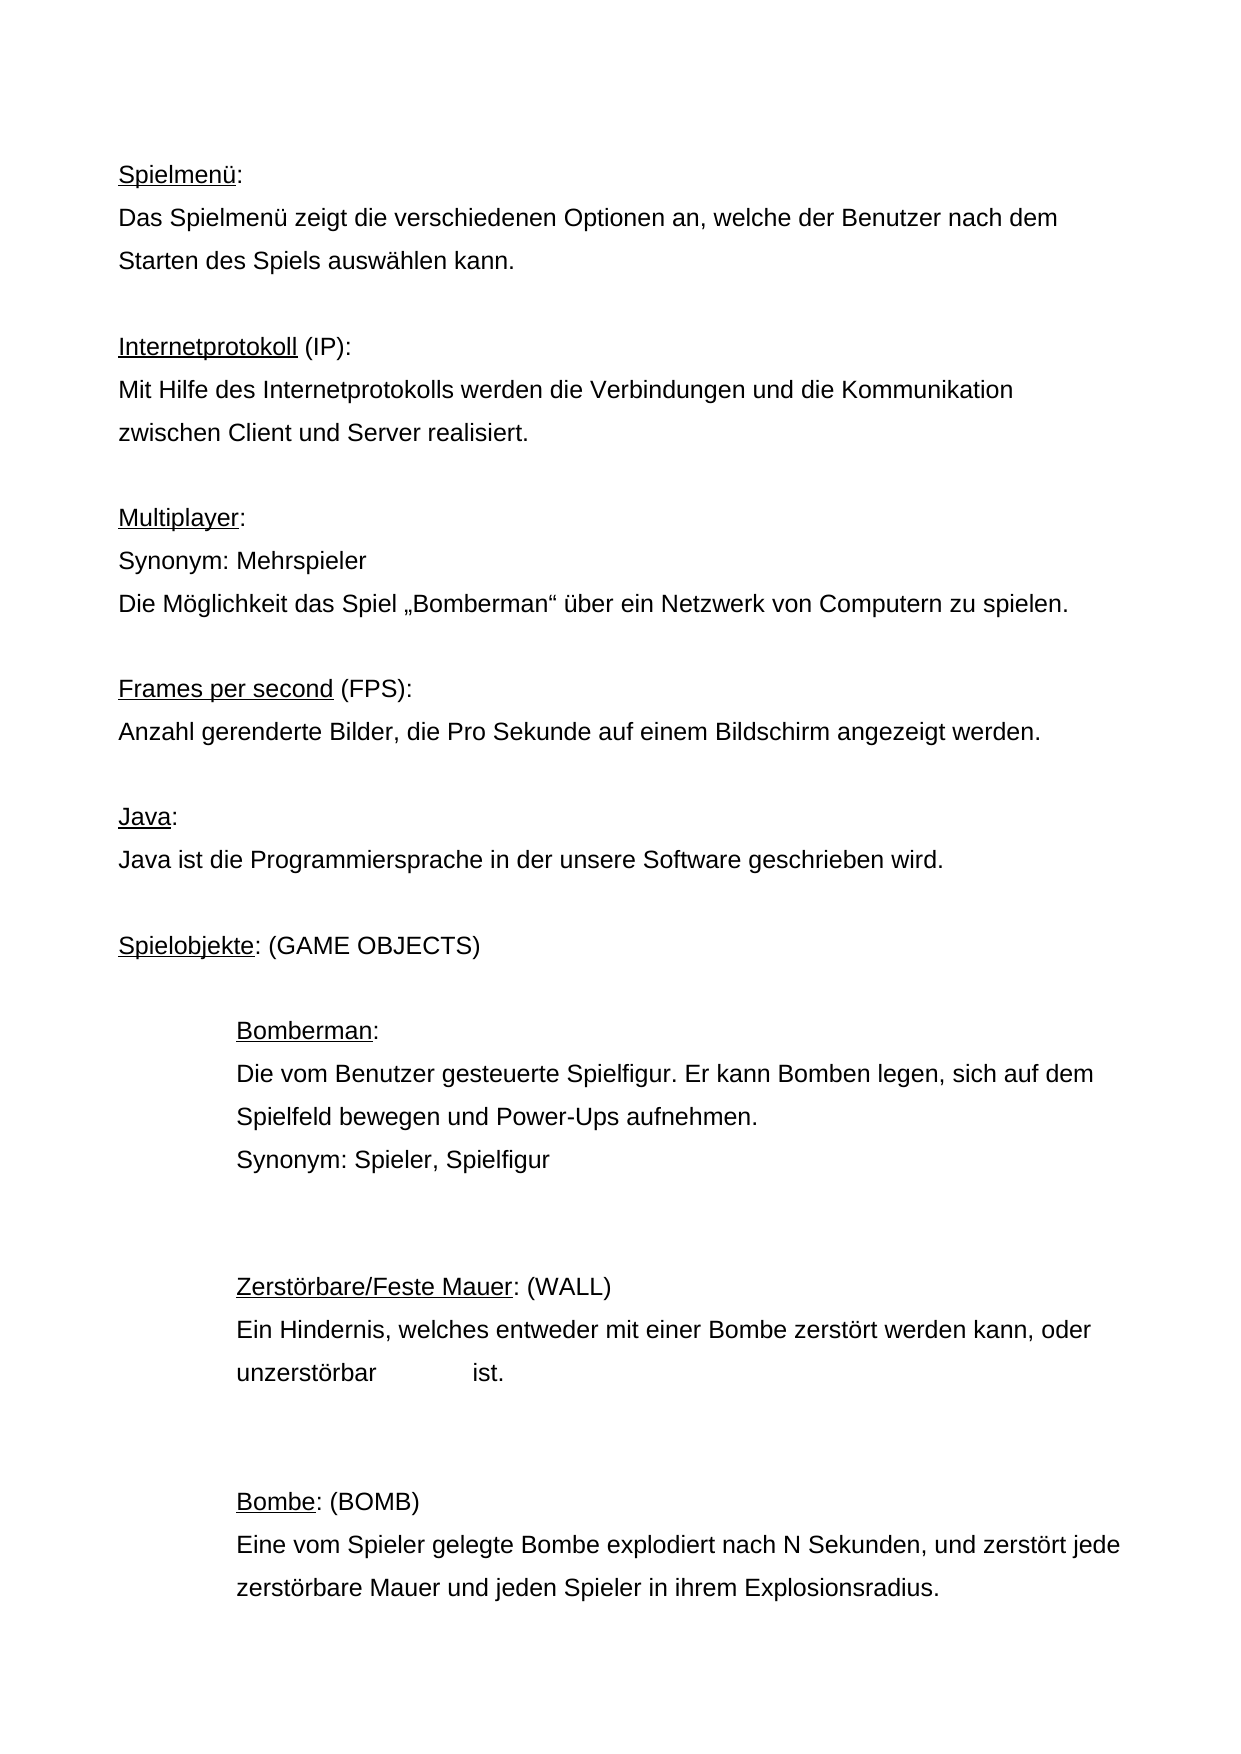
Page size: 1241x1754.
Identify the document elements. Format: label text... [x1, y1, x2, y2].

text Spielmenü: Das Spielmenü zeigt die verschiedenen Optionen an, welche der Benutzer nach dem Starten des Spiels auswählen kann. [118, 160, 1122, 275]
text Spielobjekte: (GAME OBJECTS) [118, 931, 1122, 959]
text Bombe: (BOMB) [118, 1487, 1122, 1515]
text Frames per second (FPS): Anzahl gerenderte Bilder, die Pro Sekunde auf einem Bildschirm angezeigt werden. [118, 674, 1122, 746]
text Synonym: Mehrspieler [118, 546, 1122, 575]
text Internetprotokoll (IP): Mit Hilfe des Internetprotokolls werden die Verbindungen und die Kommunikation zwischen Client und Server realisiert. [118, 331, 1122, 446]
text Eine vom Spieler gelegte Bombe explodiert nach N Sekunden, und zerstört jede zerstörbare Mauer und jeden Spieler in ihrem Explosionsradius. [118, 1530, 1122, 1602]
text Die Möglichkeit das Spiel „Bomberman“ über ein Netzwerk von Computern zu spielen. [118, 589, 1122, 618]
text Bomberman: Die vom Benutzer gesteuerte Spielfigur. Er kann Bomben legen, sich auf dem Spielfeld bewegen und Power-Ups aufnehmen. [118, 1016, 1122, 1131]
text Java: Java ist die Programmiersprache in der unsere Software geschrieben wird. [118, 802, 1122, 874]
text Zerstörbare/Feste Mauer: (WALL) Ein Hindernis, welches entweder mit einer Bombe zerstört werden kann, oder unzerstörbar ist. [118, 1272, 1122, 1387]
text Multiplayer: [118, 503, 1122, 532]
text Synonym: Spieler, Spielfigur [118, 1145, 1122, 1174]
